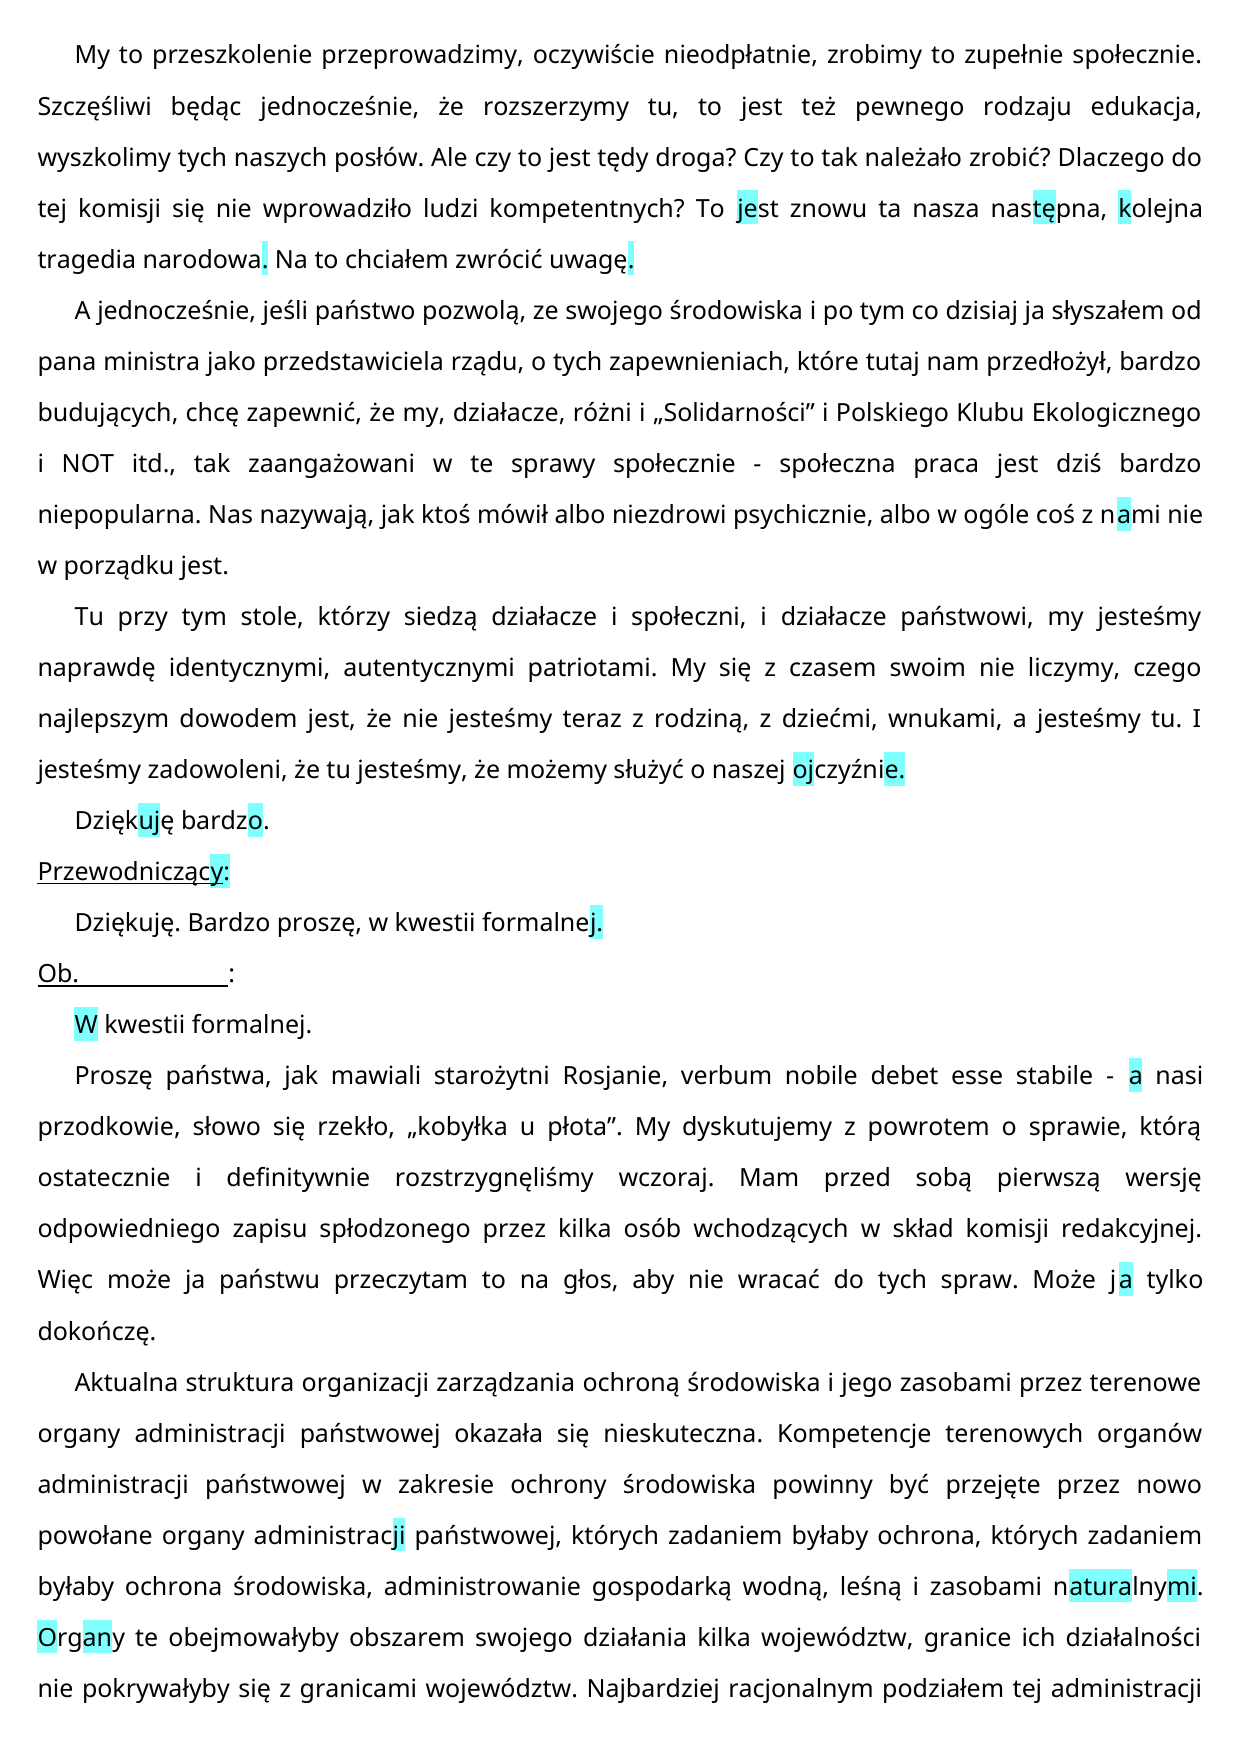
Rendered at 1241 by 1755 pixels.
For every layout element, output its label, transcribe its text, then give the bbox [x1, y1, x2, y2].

text Aktualna struktura organizacji zarządzania ochroną środowiska i jego zasobami przez terenowe organy administracji państwowej okazała się nieskuteczna. Kompetencje terenowych organów administracji państwowej w zakresie ochrony środowiska powinny być przejęte przez nowo powołane organy administracji państwowej, których zadaniem byłaby ochrona, których zadaniem byłaby ochrona środowiska, administrowanie gospodarką wodną, leśną i zasobami naturalnymi. Organy te obejmowałyby obszarem swojego działania kilka województw, granice ich działalności nie pokrywałyby się z granicami województw. Najbardziej racjonalnym podziałem tej administracji [37, 1364, 1203, 1704]
text Tu przy tym stole, którzy siedzą działacze i społeczni, i działacze państwowi, my jesteśmy naprawdę identycznymi, autentycznymi patriotami. My się z czasem swoim nie liczymy, czego najlepszym dowodem jest, że nie jesteśmy teraz z rodziną, z dziećmi, wnukami, a jesteśmy tu. I jesteśmy zadowoleni, że tu jesteśmy, że możemy służyć o naszej ojczyźnie. [37, 599, 1203, 786]
text Ob. : [37, 956, 1203, 990]
text Dziękuję. Bardzo proszę, w kwestii formalnej. [37, 905, 1203, 939]
text Proszę państwa, jak mawiali starożytni Rosjanie, verbum nobile debet esse stabile - a nasi przodkowie, słowo się rzekło, „kobyłka u płota”. My dyskutujemy z powrotem o sprawie, którą ostatecznie i definitywnie rozstrzygnęliśmy wczoraj. Mam przed sobą pierwszą wersję odpowiedniego zapisu spłodzonego przez kilka osób wchodzących w skład komisji redakcyjnej. Więc może ja państwu przeczytam to na głos, aby nie wracać do tych spraw. Może ja tylko dokończę. [37, 1058, 1203, 1347]
text Dziękuję bardzo. [37, 803, 1203, 837]
text A jednocześnie, jeśli państwo pozwolą, ze swojego środowiska i po tym co dzisiaj ja słyszałem od pana ministra jako przedstawiciela rządu, o tych zapewnieniach, które tutaj nam przedłożył, bardzo budujących, chcę zapewnić, że my, działacze, różni i „Solidarności” i Polskiego Klubu Ekologicznego i NOT itd., tak zaangażowani w te sprawy społecznie - społeczna praca jest dziś bardzo niepopularna. Nas nazywają, jak ktoś mówił albo niezdrowi psychicznie, albo w ogóle coś z nami nie w porządku jest. [37, 292, 1203, 582]
text W kwestii formalnej. [37, 1007, 1203, 1041]
text My to przeszkolenie przeprowadzimy, oczywiście nieodpłatnie, zrobimy to zupełnie społecznie. Szczęśliwi będąc jednocześnie, że rozszerzymy tu, to jest też pewnego rodzaju edukacja, wyszkolimy tych naszych posłów. Ale czy to jest tędy droga? Czy to tak należało zrobić? Dlaczego do tej komisji się nie wprowadziło ludzi kompetentnych? To jest znowu ta nasza następna, kolejna tragedia narodowa. Na to chciałem zwrócić uwagę. [37, 37, 1203, 275]
text Przewodniczący: [37, 854, 1203, 888]
